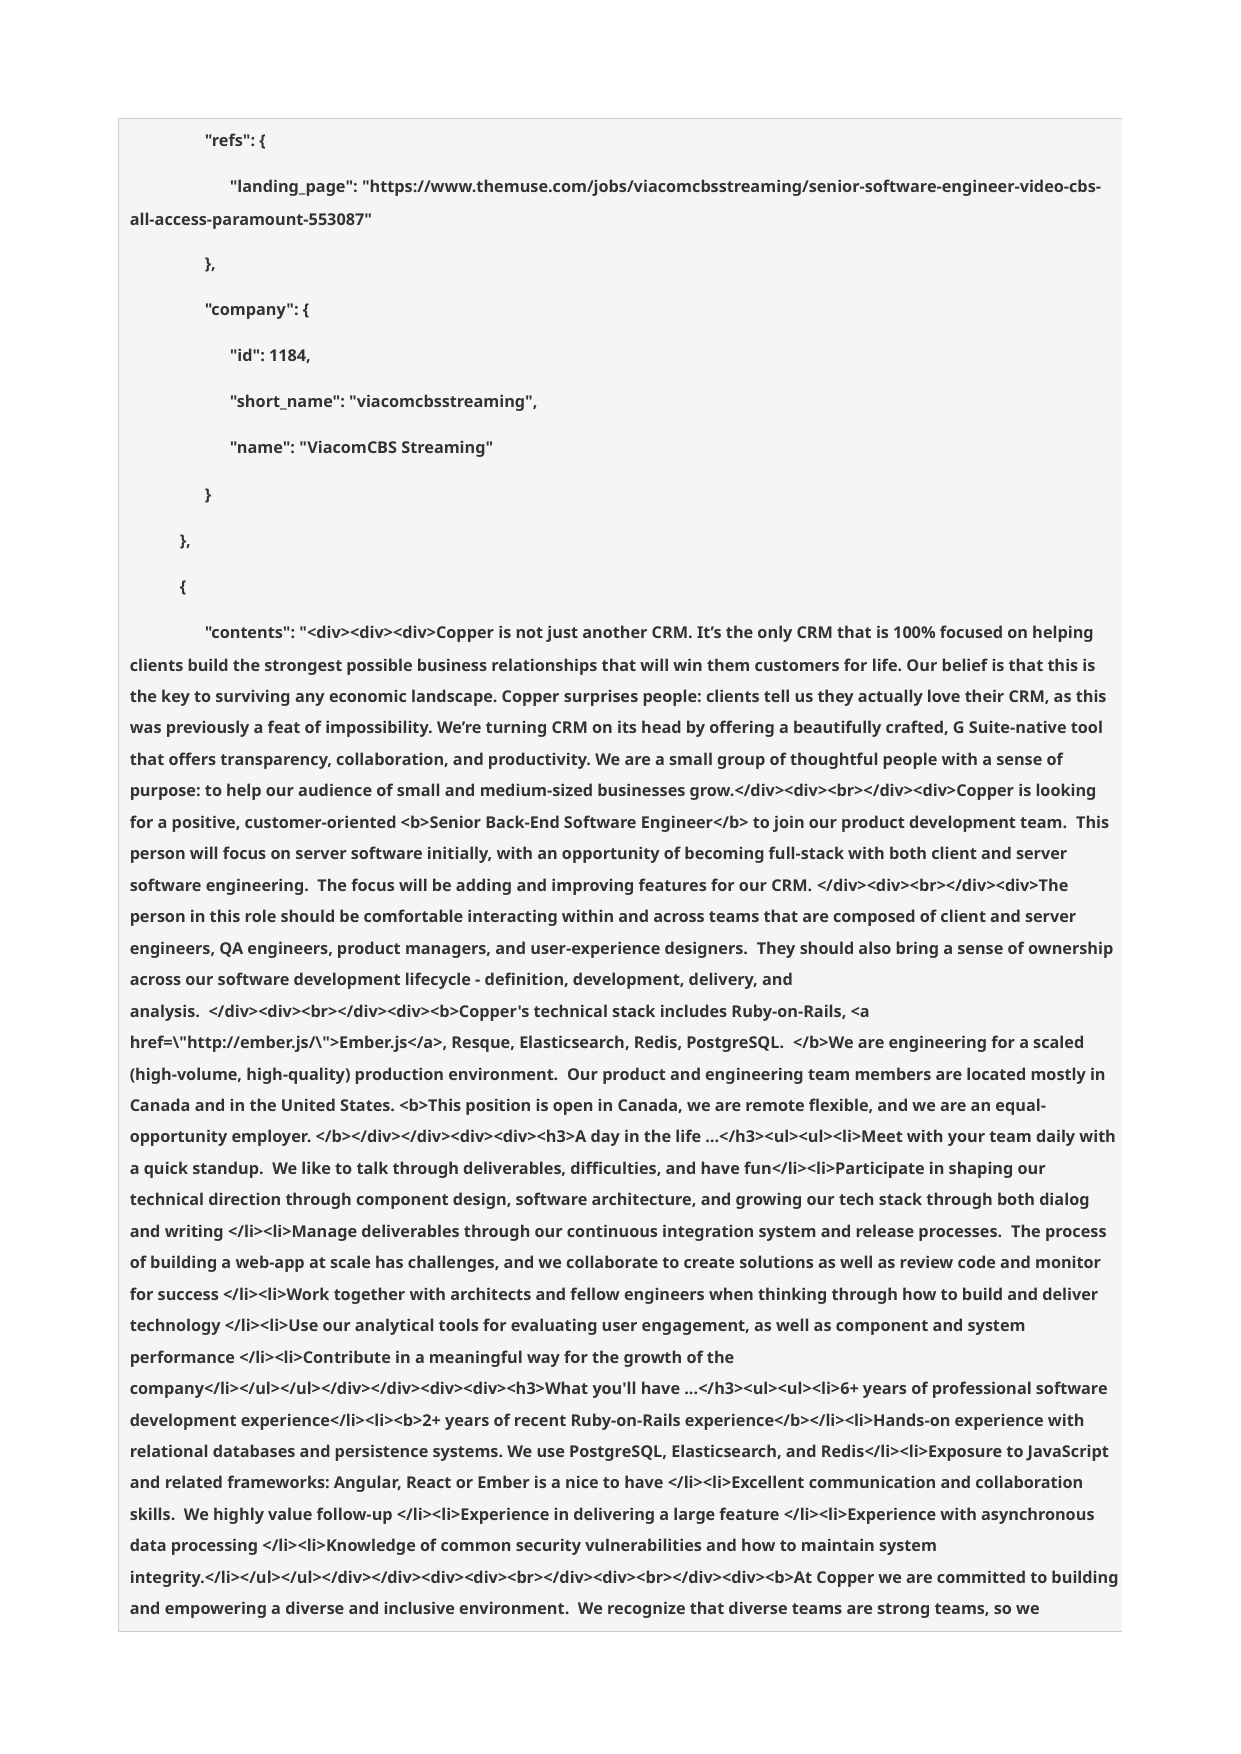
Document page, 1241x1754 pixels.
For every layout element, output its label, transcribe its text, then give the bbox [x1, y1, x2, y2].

list { [119, 563, 1122, 598]
list "name": "ViacomCBS Streaming" [119, 425, 1122, 460]
list "short_name": "viacomcbsstreaming", [119, 379, 1122, 414]
list "id": 1184, [119, 333, 1122, 368]
list "contents": "<div><div><div>Copper is not just another CRM. It’s the only CRM that is 100% focused on helping clients build the strongest possible business relationships that will win them customers for life. Our belief is that this is the key to surviving any economic landscape. Copper surprises people: clients tell us they actually love their CRM, as this was previously a feat of impossibility. We’re turning CRM on its head by offering a beautifully crafted, G Suite-native tool that offers transparency, collaboration, and productivity. We are a small group of thoughtful people with a sense of purpose: to help our audience of small and medium-sized businesses grow.</div><div><br></div><div>Copper is looking for a positive, customer-oriented <b>Senior Back-End Software Engineer</b> to join our product development team. This person will focus on server software initially, with an opportunity of becoming full-stack with both client and server software engineering. The focus will be adding and improving features for our CRM. </div><div><br></div><div>The person in this role should be comfortable interacting within and across teams that are composed of client and server engineers, QA engineers, product managers, and user-experience designers. They should also bring a sense of ownership across our software development lifecycle - definition, development, delivery, and analysis. </div><div><br></div><div><b>Copper's technical stack includes Ruby-on-Rails, <a href=\"http://ember.js/\">Ember.js</a>, Resque, Elasticsearch, Redis, PostgreSQL. </b>We are engineering for a scaled (high-volume, high-quality) production environment. Our product and engineering team members are located mostly in Canada and in the United States. <b>This position is open in Canada, we are remote flexible, and we are an equal-opportunity employer. </b></div></div><div><div><h3>A day in the life …</h3><ul><ul><li>Meet with your team daily with a quick standup. We like to talk through deliverables, difficulties, and have fun</li><li>Participate in shaping our technical direction through component design, software architecture, and growing our tech stack through both dialog and writing </li><li>Manage deliverables through our continuous integration system and release processes. The process of building a web-app at scale has challenges, and we collaborate to create solutions as well as review code and monitor for success </li><li>Work together with architects and fellow engineers when thinking through how to build and deliver technology </li><li>Use our analytical tools for evaluating user engagement, as well as component and system performance </li><li>Contribute in a meaningful way for the growth of the company</li></ul></ul></div></div><div><div><h3>What you'll have ...</h3><ul><ul><li>6+ years of professional software development experience</li><li><b>2+ years of recent Ruby-on-Rails experience</b></li><li>Hands-on experience with relational databases and persistence systems. We use PostgreSQL, Elasticsearch, and Redis</li><li>Exposure to JavaScript and related frameworks: Angular, React or Ember is a nice to have </li><li>Excellent communication and collaboration skills. We highly value follow-up </li><li>Experience in delivering a large feature </li><li>Experience with asynchronous data processing </li><li>Knowledge of common security vulnerabilities and how to maintain system integrity.</li></ul></ul></div></div><div><div><br></div><div><br></div><div><b>At Copper we are committed to building and empowering a diverse and inclusive environment. We recognize that diverse teams are strong teams, so we [119, 609, 1122, 1631]
list }, [119, 517, 1122, 552]
list "landing_page": "https://www.themuse.com/jobs/viacomcbsstreaming/senior-software-engineer-video-cbs-all-access-paramount-553087" [119, 164, 1122, 231]
list } [119, 471, 1122, 506]
list "company": { [119, 287, 1122, 322]
list }, [119, 241, 1122, 276]
list "refs": { [119, 119, 1122, 153]
